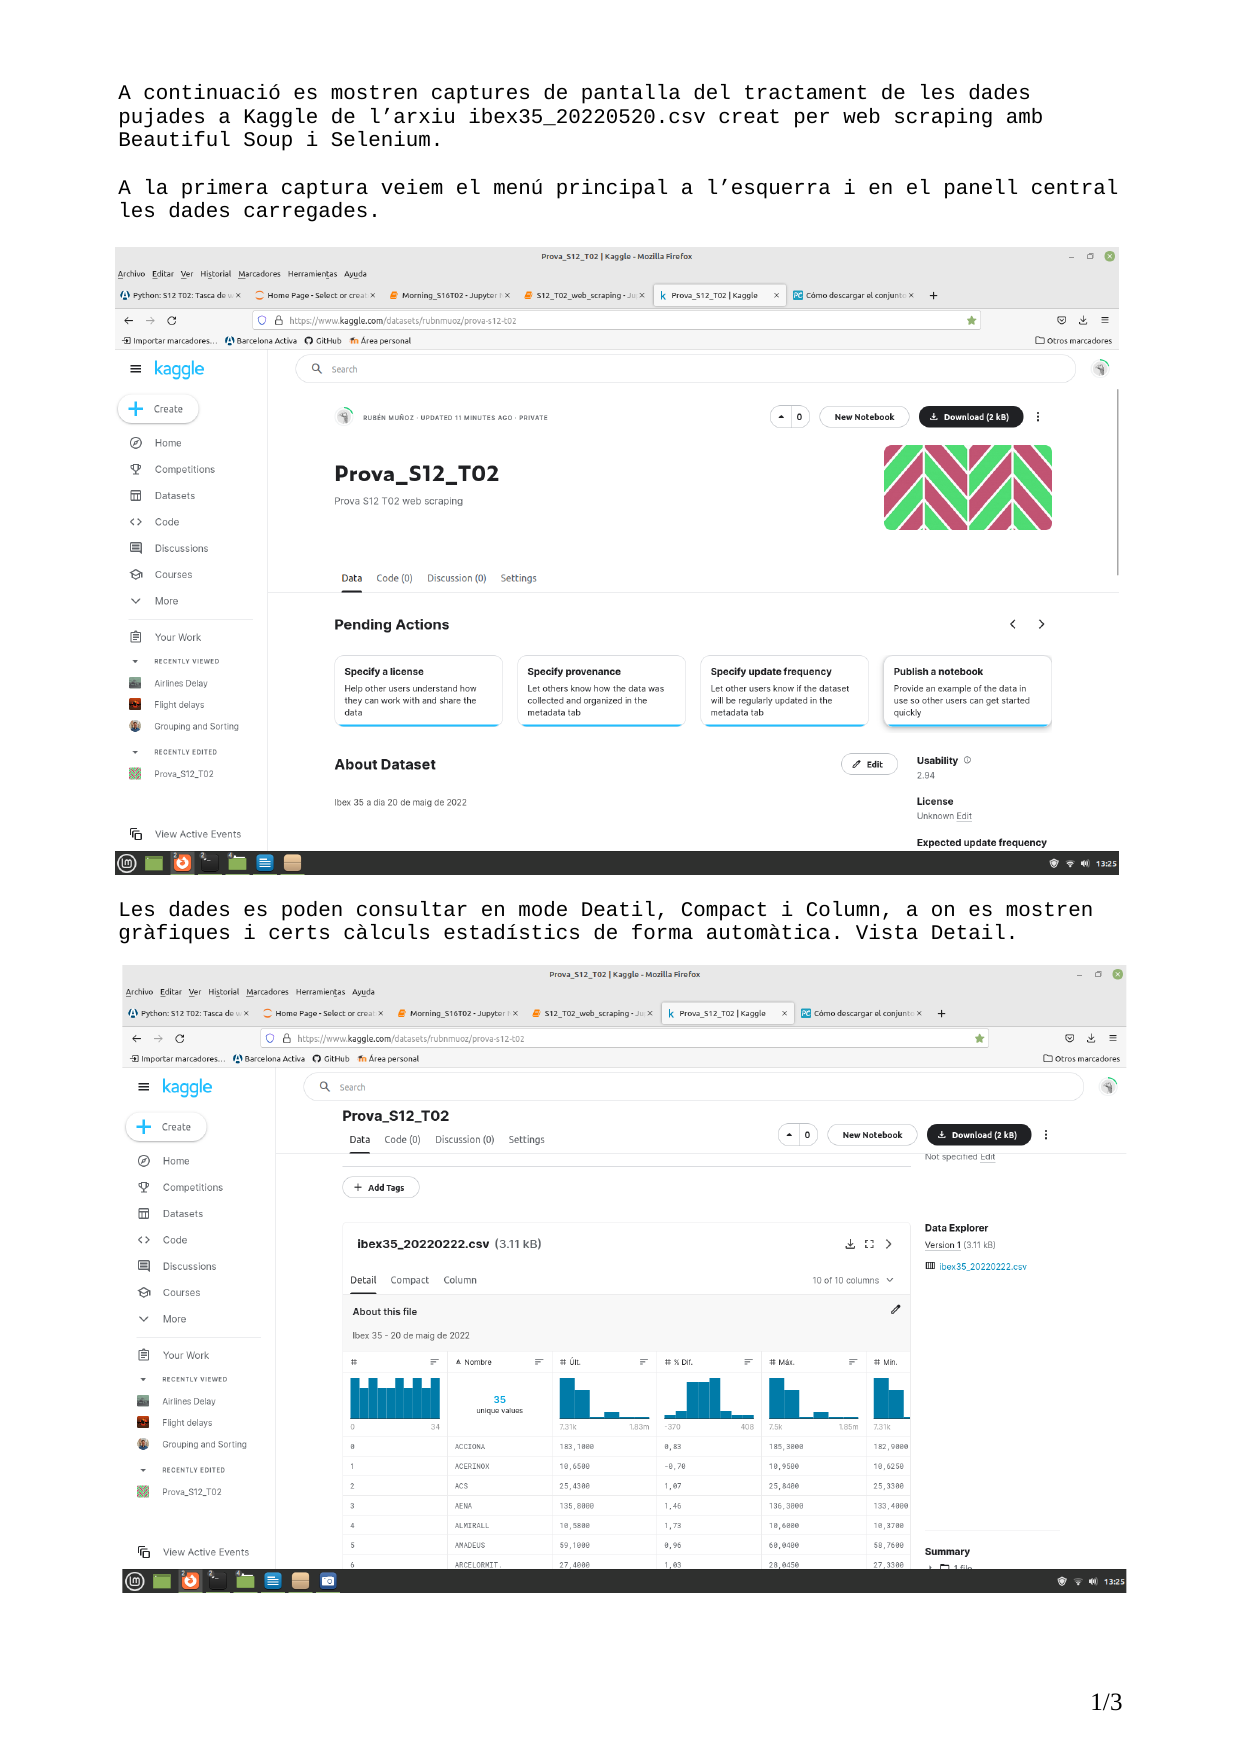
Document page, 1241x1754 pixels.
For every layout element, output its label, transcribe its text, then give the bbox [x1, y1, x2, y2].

picture [122, 965, 1127, 1593]
picture [115, 247, 1119, 875]
text A la primera captura veiem el menú principal a l’esquerra i en el panell central les dades carregades. [118, 177, 1122, 224]
text Les dades es poden consultar en mode Deatil, Compact i Column, a on es mostren gràfiques i certs càlculs estadístics de forma automàtica. Vista Detail. [118, 898, 1122, 946]
text A continuació es mostren captures de pantalla del tractament de les dades pujades a Kaggle de l’arxiu ibex35_20220520.csv creat per web scraping amb Beautiful Soup i Selenium. [118, 82, 1122, 153]
